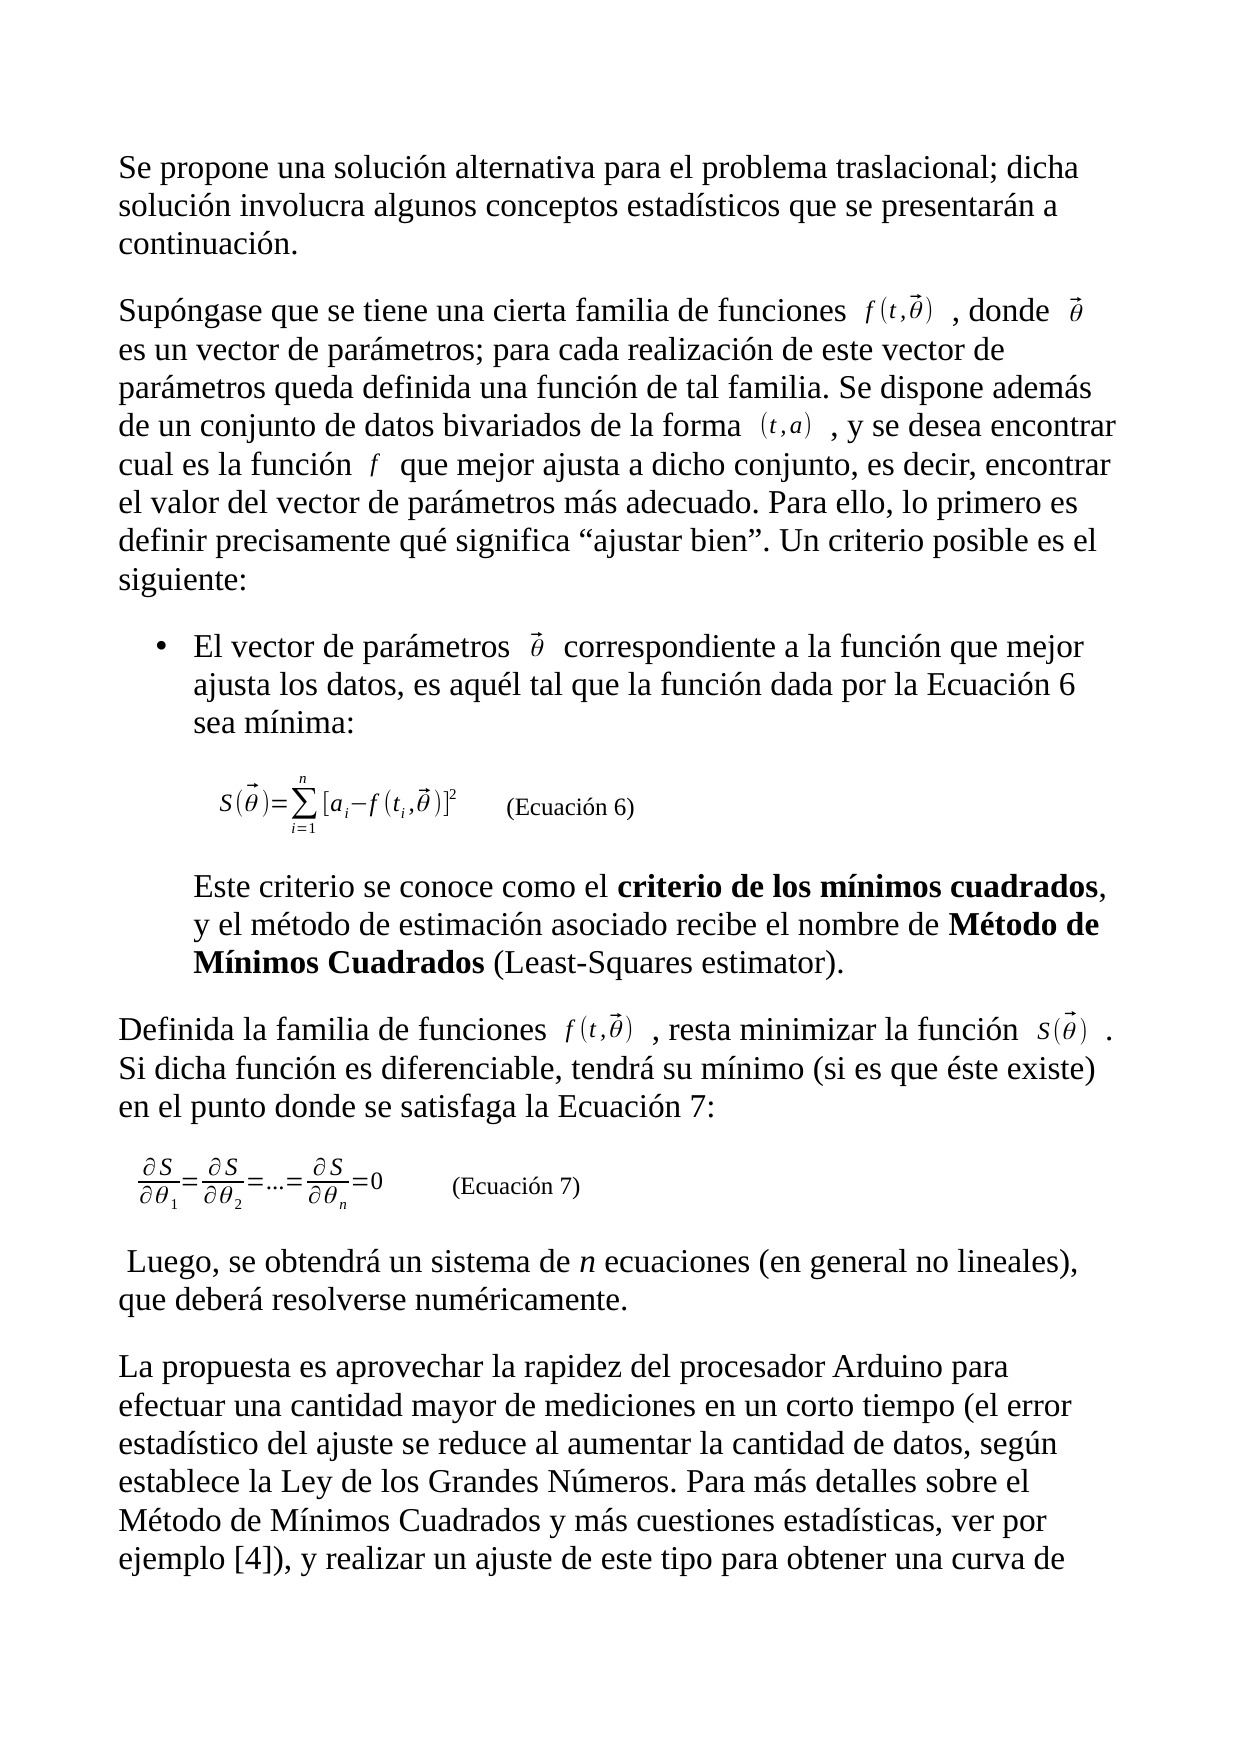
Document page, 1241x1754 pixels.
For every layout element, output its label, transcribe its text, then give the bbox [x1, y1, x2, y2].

text Supóngase que se tiene una cierta familia de funciones, dondees un vector de parámetros; para cada realización de este vector de parámetros queda definida una función de tal familia. Se dispone además de un conjunto de datos bivariados de la forma, y se desea encontrar cual es la funciónque mejor ajusta a dicho conjunto, es decir, encontrar el valor del vector de parámetros más adecuado. Para ello, lo primero es definir precisamente qué significa “ajustar bien”. Un criterio posible es el siguiente: [118, 291, 1122, 597]
text Definida la familia de funciones, resta minimizar la función. Si dicha función es diferenciable, tendrá su mínimo (si es que éste existe) en el punto donde se satisfaga la Ecuación 7: [118, 1009, 1122, 1124]
text La propuesta es aprovechar la rapidez del procesador Arduino para efectuar una cantidad mayor de mediciones en un corto tiempo (el error estadístico del ajuste se reduce al aumentar la cantidad de datos, según establece la Ley de los Grandes Números. Para más detalles sobre el Método de Mínimos Cuadrados y más cuestiones estadísticas, ver por ejemplo [4]), y realizar un ajuste de este tipo para obtener una curva de [118, 1346, 1122, 1576]
text Se propone una solución alternativa para el problema traslacional; dicha solución involucra algunos conceptos estadísticos que se presentarán a continuación. [118, 147, 1122, 262]
text (Ecuación 7) [118, 1153, 1122, 1212]
list (Ecuación 6) [156, 770, 1122, 837]
list El vector de parámetroscorrespondiente a la función que mejor ajusta los datos, es aquél tal que la función dada por la Ecuación 6 sea mínima: [156, 626, 1122, 741]
list Este criterio se conoce como el criterio de los mínimos cuadrados, y el método de estimación asociado recibe el nombre de Método de Mínimos Cuadrados (Least-Squares estimator). [156, 866, 1122, 981]
text Luego, se obtendrá un sistema de n ecuaciones (en general no lineales), que deberá resolverse numéricamente. [118, 1241, 1122, 1318]
